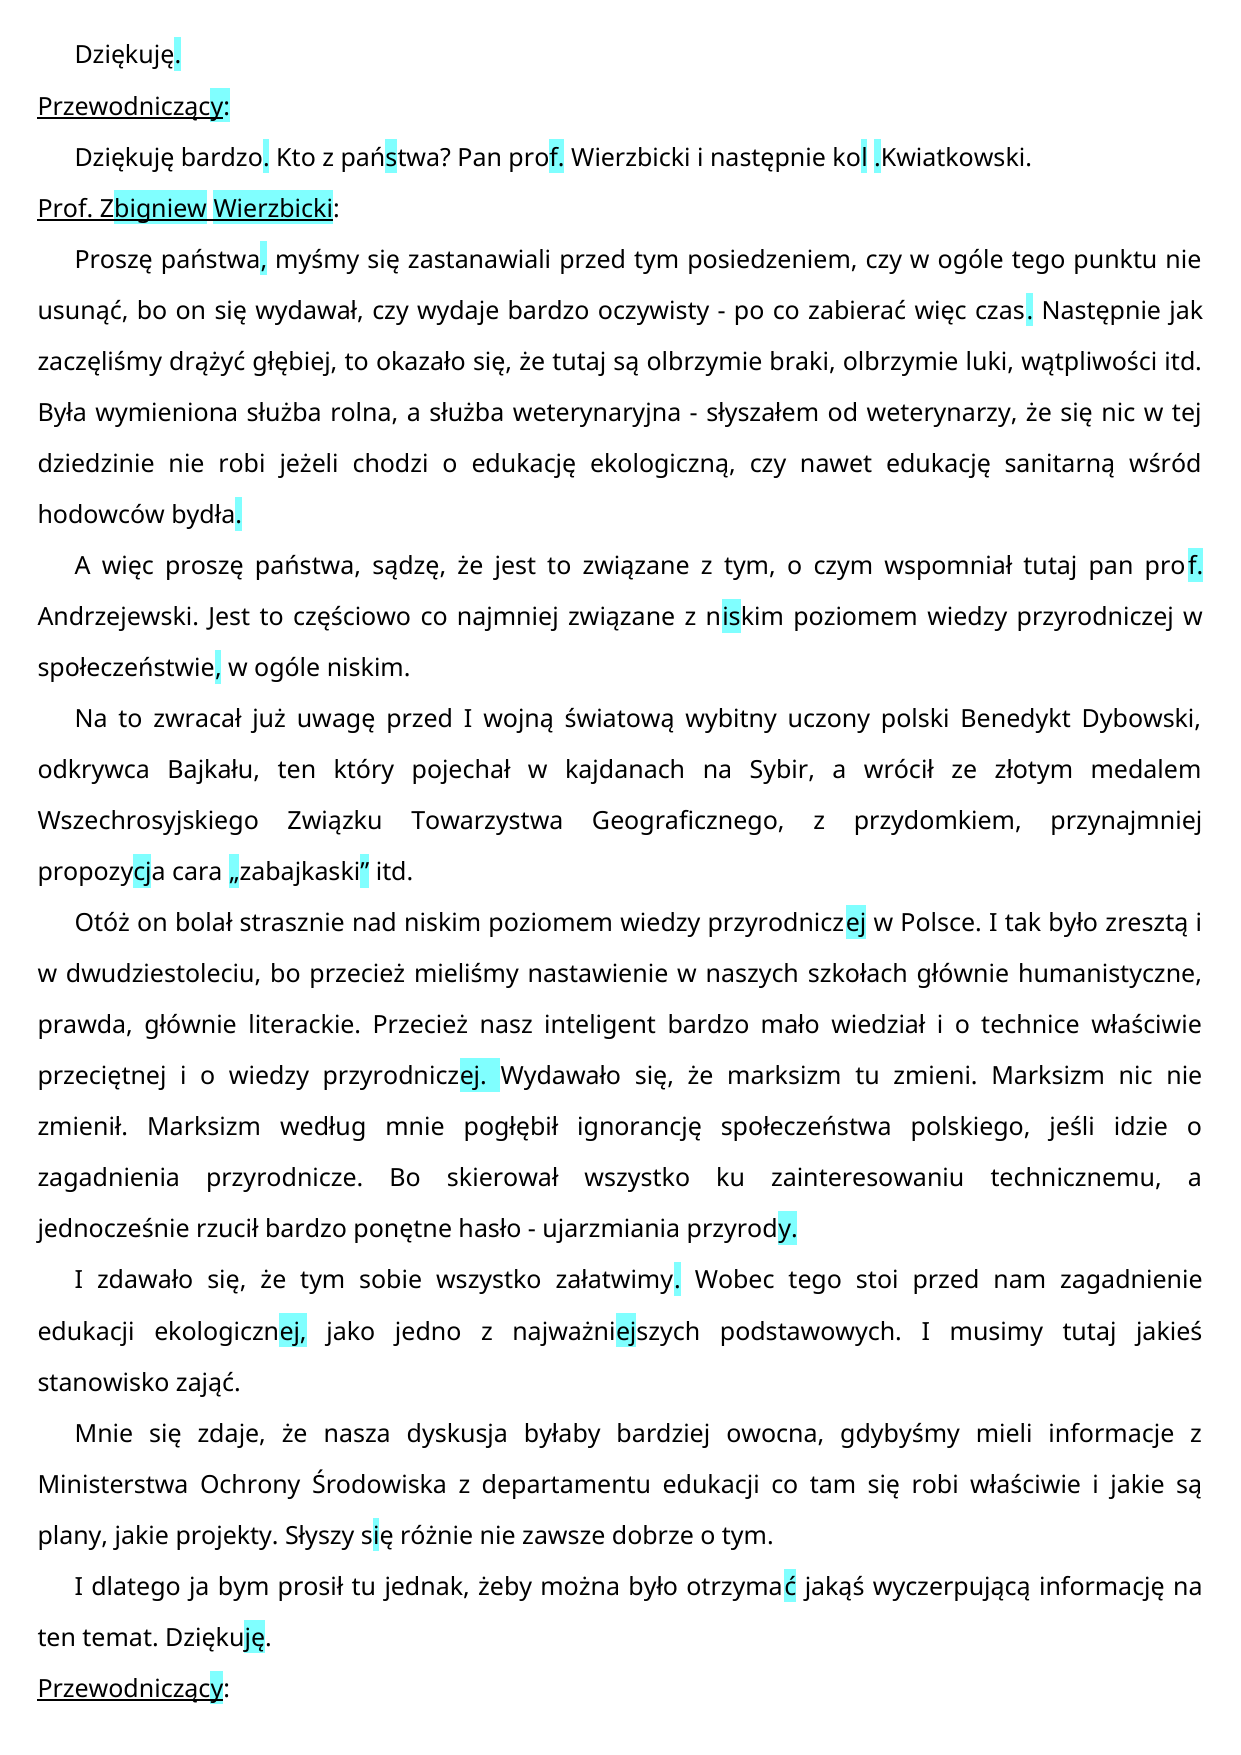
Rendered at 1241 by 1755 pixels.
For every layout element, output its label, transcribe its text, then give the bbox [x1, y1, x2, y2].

text I dlatego ja bym prosił tu jednak, żeby można było otrzymać jakąś wyczerpującą informację na ten temat. Dziękuję. [37, 1568, 1203, 1653]
text Mnie się zdaje, że nasza dyskusja byłaby bardziej owocna, gdybyśmy mieli informacje z Ministerstwa Ochrony Środowiska z departamentu edukacji co tam się robi właściwie i jakie są plany, jakie projekty. Słyszy się różnie nie zawsze dobrze o tym. [37, 1415, 1203, 1551]
text Otóż on bolał strasznie nad niskim poziomem wiedzy przyrodniczej w Polsce. I tak było zresztą i w dwudziestoleciu, bo przecież mieliśmy nastawienie w naszych szkołach głównie humanistyczne, prawda, głównie literackie. Przecież nasz inteligent bardzo mało wiedział i o technice właściwie przeciętnej i o wiedzy przyrodniczej. Wydawało się, że marksizm tu zmieni. Marksizm nic nie zmienił. Marksizm według mnie pogłębił ignorancję społeczeństwa polskiego, jeśli idzie o zagadnienia przyrodnicze. Bo skierował wszystko ku zainteresowaniu technicznemu, a jednocześnie rzucił bardzo ponętne hasło - ujarzmiania przyrody. [37, 905, 1203, 1245]
text Na to zwracał już uwagę przed I wojną światową wybitny uczony polski Benedykt Dybowski, odkrywca Bajkału, ten który pojechał w kajdanach na Sybir, a wrócił ze złotym medalem Wszechrosyjskiego Związku Towarzystwa Geograficznego, z przydomkiem, przynajmniej propozycja cara „zabajkaski” itd. [37, 701, 1203, 888]
text Proszę państwa, myśmy się zastanawiali przed tym posiedzeniem, czy w ogóle tego punktu nie usunąć, bo on się wydawał, czy wydaje bardzo oczywisty - po co zabierać więc czas. Następnie jak zaczęliśmy drążyć głębiej, to okazało się, że tutaj są olbrzymie braki, olbrzymie luki, wątpliwości itd. Była wymieniona służba rolna, a służba weterynaryjna - słyszałem od weterynarzy, że się nic w tej dziedzinie nie robi jeżeli chodzi o edukację ekologiczną, czy nawet edukację sanitarną wśród hodowców bydła. [37, 241, 1203, 531]
text Przewodniczący: [37, 1671, 1203, 1704]
text I zdawało się, że tym sobie wszystko załatwimy. Wobec tego stoi przed nam zagadnienie edukacji ekologicznej, jako jedno z najważniejszych podstawowych. I musimy tutaj jakieś stanowisko zająć. [37, 1262, 1203, 1398]
text Przewodniczący: [37, 88, 1203, 122]
text Dziękuję bardzo. Kto z państwa? Pan prof. Wierzbicki i następnie kol .Kwiatkowski. [37, 139, 1203, 173]
text A więc proszę państwa, sądzę, że jest to związane z tym, o czym wspomniał tutaj pan prof. Andrzejewski. Jest to częściowo co najmniej związane z niskim poziomem wiedzy przyrodniczej w społeczeństwie, w ogóle niskim. [37, 548, 1203, 684]
text Dziękuję. [37, 37, 1203, 71]
text Prof. Zbigniew Wierzbicki: [37, 190, 1203, 224]
